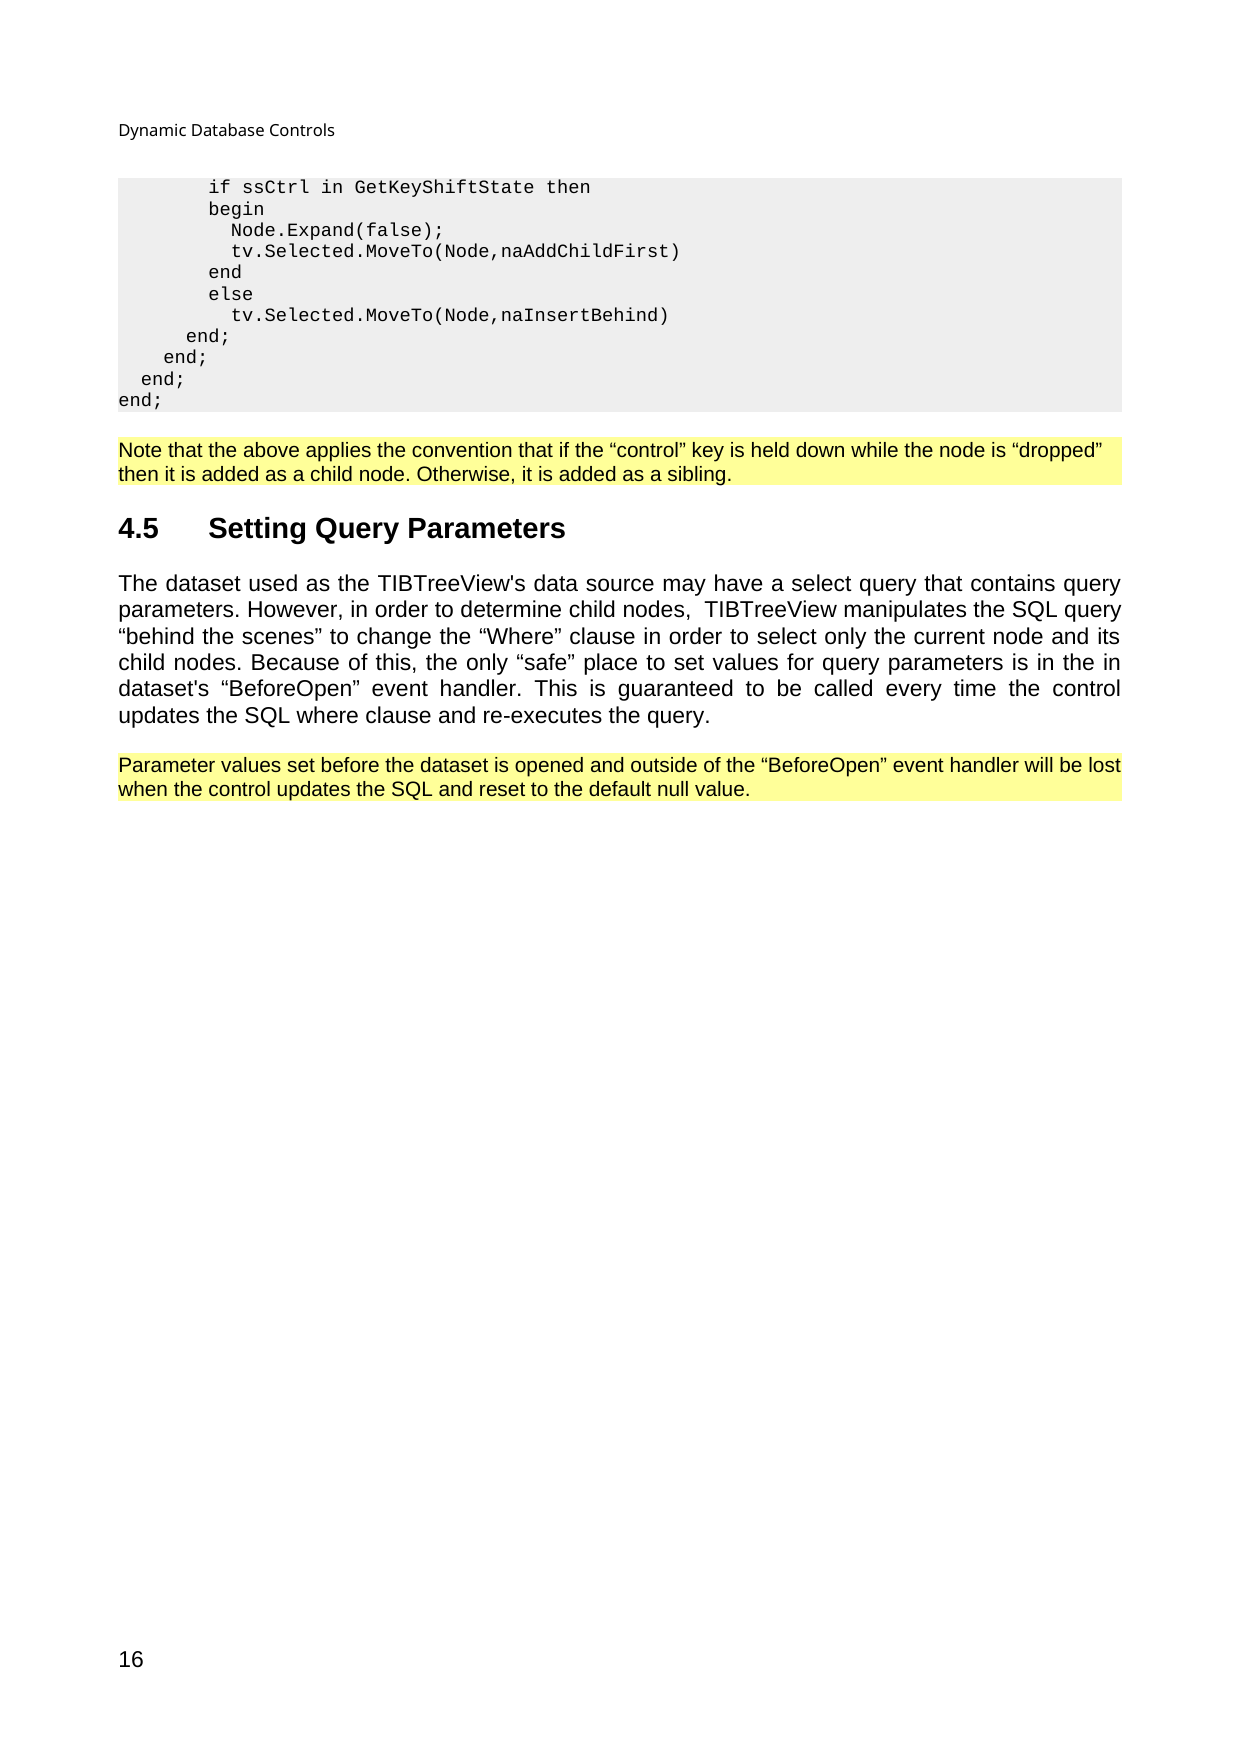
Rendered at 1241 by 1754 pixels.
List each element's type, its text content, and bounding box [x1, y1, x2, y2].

text end [118, 263, 1122, 284]
text Note that the above applies the convention that if the “control” key is held down while the node is “dropped” then it is added as a child node. Otherwise, it is added as a sibling. [118, 437, 1122, 485]
subtitle Setting Query Parameters [118, 511, 1122, 544]
text end; [118, 391, 1122, 412]
text if ssCtrl in GetKeyShiftState then [118, 178, 1122, 199]
text else [118, 284, 1122, 306]
text tv.Selected.MoveTo(Node,naAddChildFirst) [118, 242, 1122, 263]
text end; [118, 369, 1122, 391]
text end; [118, 327, 1122, 348]
text tv.Selected.MoveTo(Node,naInsertBehind) [118, 306, 1122, 327]
text Parameter values set before the dataset is opened and outside of the “BeforeOpen” event handler will be lost when the control updates the SQL and reset to the default null value. [118, 753, 1122, 801]
text end; [118, 348, 1122, 369]
text The dataset used as the TIBTreeView's data source may have a select query that contains query parameters. However, in order to determine child nodes, TIBTreeView manipulates the SQL query “behind the scenes” to change the “Where” clause in order to select only the current node and its child nodes. Because of this, the only “safe” place to set values for query parameters is in the in dataset's “BeforeOpen” event handler. This is guaranteed to be called every time the control updates the SQL where clause and re-executes the query. [118, 570, 1122, 728]
text Node.Expand(false); [118, 221, 1122, 242]
text begin [118, 199, 1122, 221]
